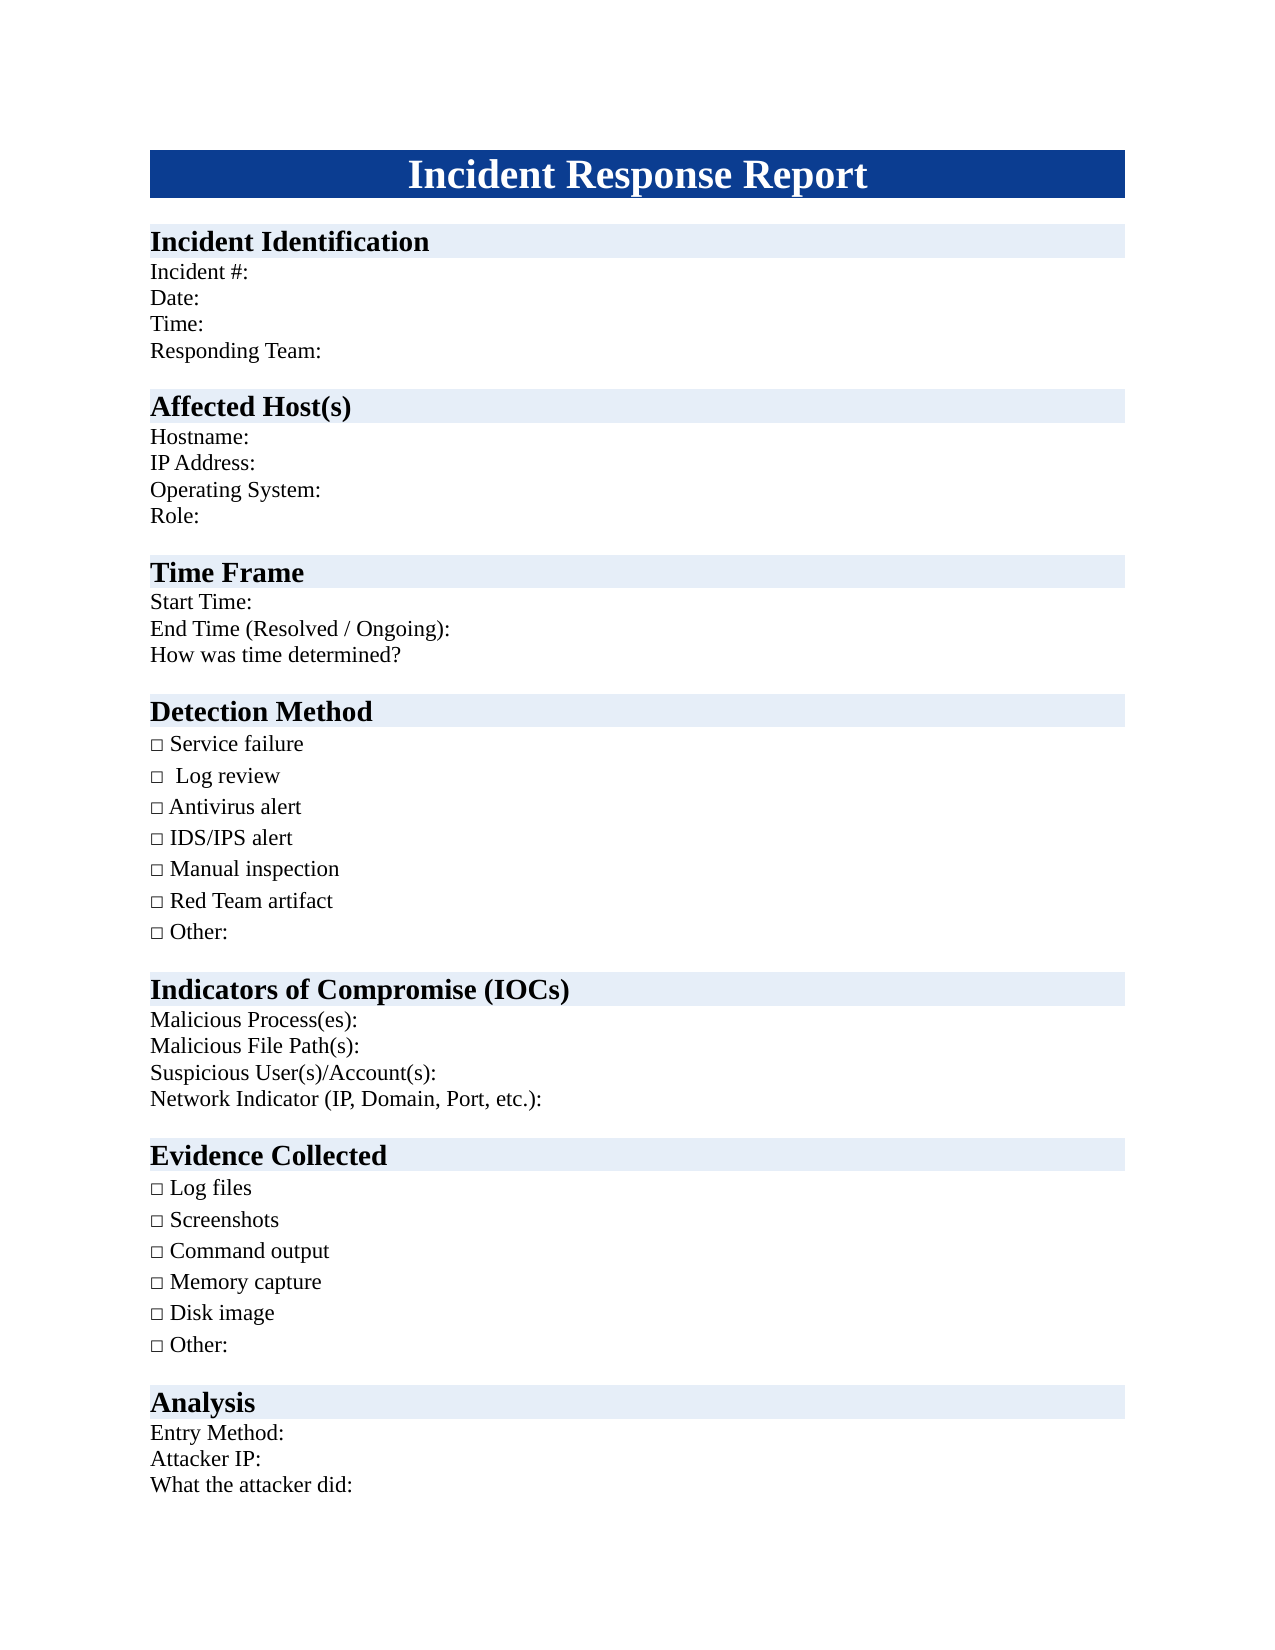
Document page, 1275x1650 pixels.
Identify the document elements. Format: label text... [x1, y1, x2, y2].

text Analysis [150, 1385, 1125, 1419]
text How was time determined? [150, 641, 1125, 667]
text ☐ Other: [150, 915, 1125, 946]
text Time: [150, 311, 1125, 337]
text Responding Team: [150, 337, 1125, 363]
text Attacker IP: [150, 1445, 1125, 1471]
text ☐ Log files [150, 1171, 1125, 1203]
text ☐ Service failure [150, 727, 1125, 759]
text Operating System: [150, 476, 1125, 502]
text ☐ Disk image [150, 1296, 1125, 1328]
text What the attacker did: [150, 1471, 1125, 1498]
text ☐ Memory capture [150, 1265, 1125, 1296]
text ☐ Log review [150, 759, 1125, 790]
text Incident #: [150, 258, 1125, 284]
text Date: [150, 284, 1125, 311]
text Indicators of Compromise (IOCs) [150, 972, 1125, 1006]
text Role: [150, 502, 1125, 528]
text Detection Method [150, 694, 1125, 727]
text Entry Method: [150, 1419, 1125, 1445]
text Incident Identification [150, 224, 1125, 258]
text ☐ IDS/IPS alert [150, 821, 1125, 852]
text Malicious File Path(s): [150, 1032, 1125, 1059]
text Malicious Process(es): [150, 1006, 1125, 1032]
text ☐ Manual inspection [150, 852, 1125, 884]
text Evidence Collected [150, 1138, 1125, 1171]
text ☐ Other: [150, 1328, 1125, 1359]
text ☐ Antivirus alert [150, 790, 1125, 821]
text Incident Response Report [150, 150, 1125, 198]
text IP Address: [150, 449, 1125, 476]
text Time Frame [150, 555, 1125, 588]
text ☐ Red Team artifact [150, 884, 1125, 915]
text ☐ Command output [150, 1234, 1125, 1265]
text Hostname: [150, 423, 1125, 449]
text ☐ Screenshots [150, 1203, 1125, 1234]
text Network Indicator (IP, Domain, Port, etc.): [150, 1085, 1125, 1111]
text End Time (Resolved / Ongoing): [150, 615, 1125, 641]
text Suspicious User(s)/Account(s): [150, 1059, 1125, 1085]
text Affected Host(s) [150, 389, 1125, 423]
text Start Time: [150, 588, 1125, 615]
